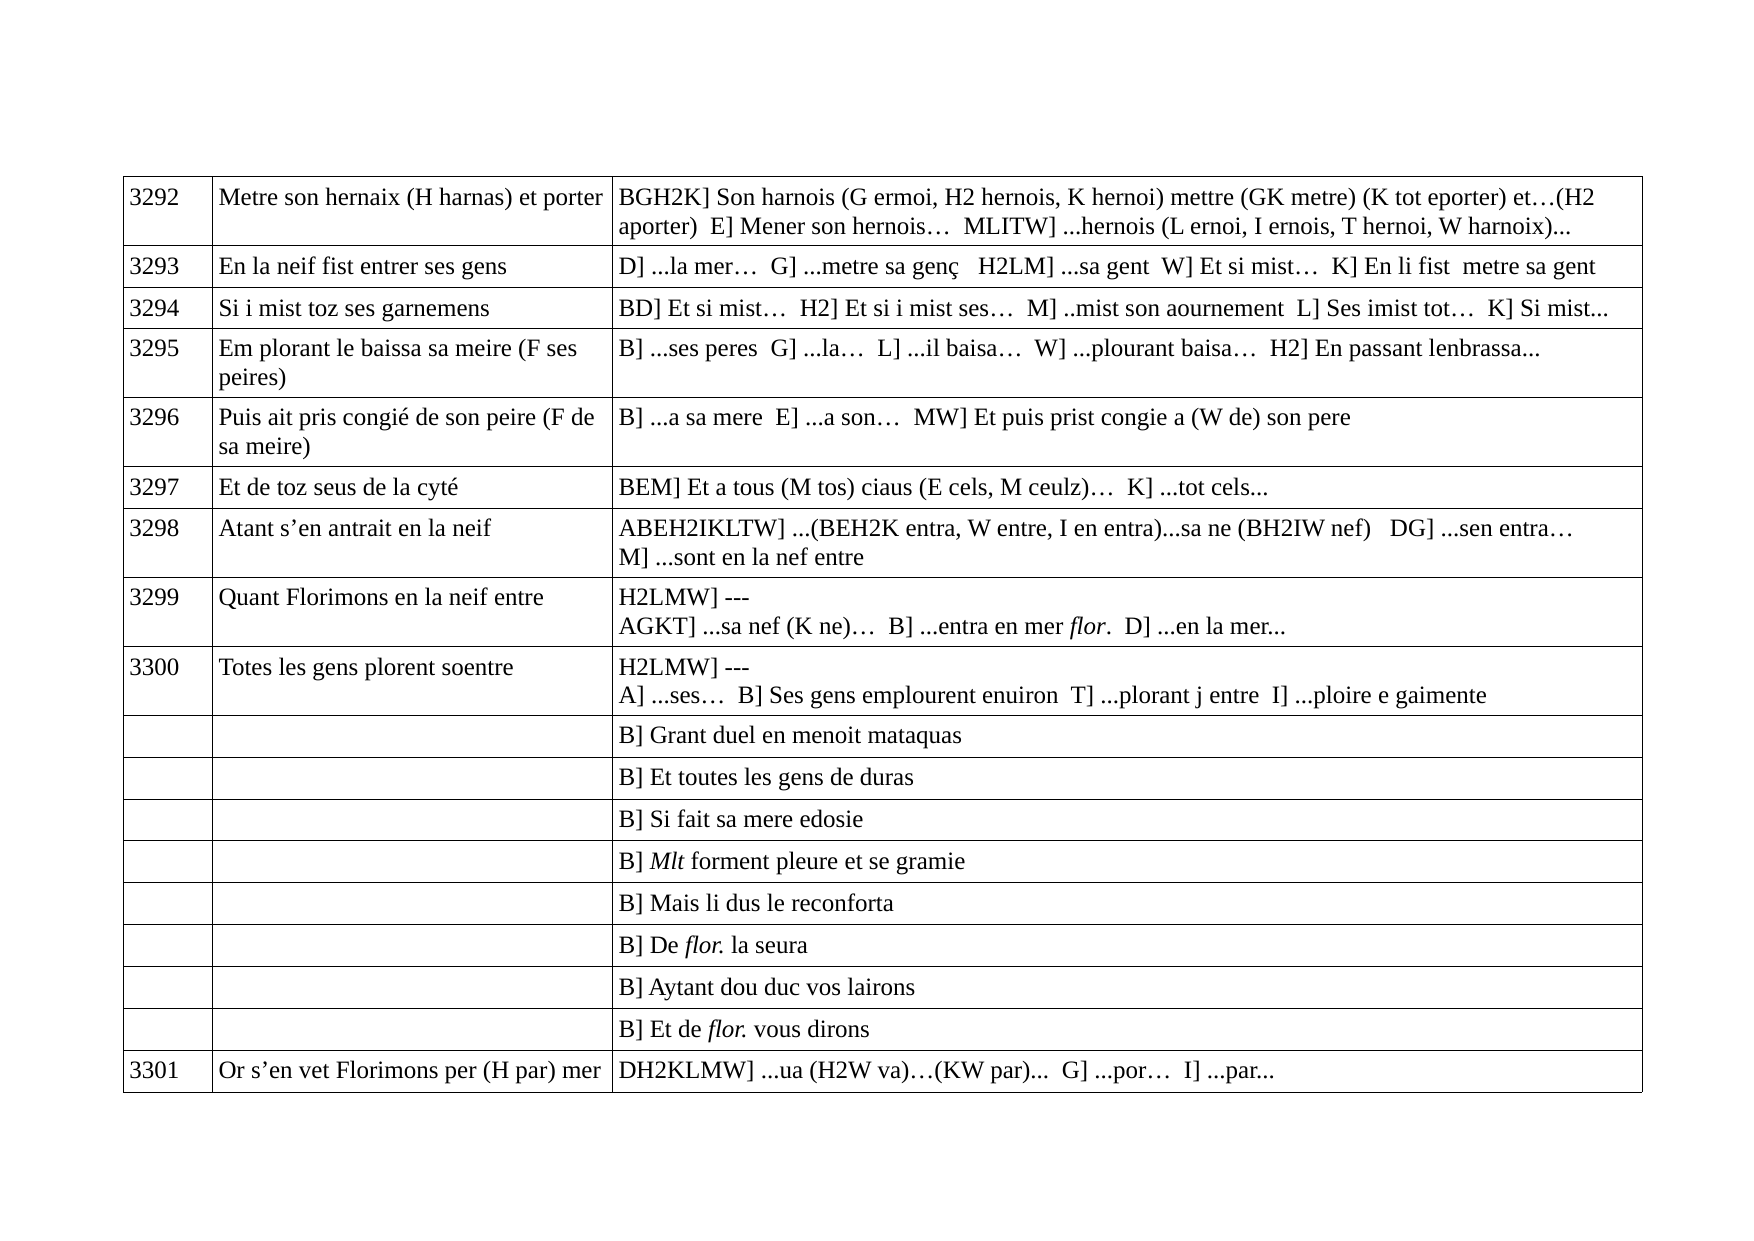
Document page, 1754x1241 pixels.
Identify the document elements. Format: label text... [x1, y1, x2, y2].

table_cell 3294 [124, 288, 212, 328]
table_cell Et de toz seus de la cyté [213, 467, 612, 508]
table_cell [124, 716, 212, 757]
table_cell 3301 [124, 1051, 212, 1092]
table_cell Puis ait pris congié de son peire (F de sa meire) [213, 398, 612, 466]
table_cell B] Et toutes les gens de duras [613, 758, 1642, 798]
table_cell B] De flor. la seura [613, 925, 1642, 966]
table_cell BEM] Et a tous (M tos) ciaus (E cels, M ceulz)… K] ...tot cels... [613, 467, 1642, 508]
table_cell 3292 [124, 177, 212, 245]
table_cell 3293 [124, 246, 212, 287]
table_cell Totes les gens plorent soentre [213, 647, 612, 715]
table_cell [213, 925, 612, 966]
table_cell [124, 800, 212, 840]
table_cell B] Aytant dou duc vos lairons [613, 967, 1642, 1008]
table_cell [124, 841, 212, 882]
table_cell 3295 [124, 329, 212, 397]
table_cell Em plorant le baissa sa meire (F ses peires) [213, 329, 612, 397]
table_cell B] Grant duel en menoit mataquas [613, 716, 1642, 757]
table_cell [213, 800, 612, 840]
table_cell 3296 [124, 398, 212, 466]
table_cell Si i mist toz ses garnemens [213, 288, 612, 328]
table_cell B] Si fait sa mere edosie [613, 800, 1642, 840]
table_cell Quant Florimons en la neif entre [213, 578, 612, 646]
table_cell [213, 841, 612, 882]
table_cell B] Mlt forment pleure et se gramie [613, 841, 1642, 882]
table_cell 3298 [124, 509, 212, 577]
table_cell [124, 967, 212, 1008]
table_cell [213, 716, 612, 757]
table_cell D] ...la mer… G] ...metre sa genç H2LM] ...sa gent W] Et si mist… K] En li fist metre sa gent [613, 246, 1642, 287]
table_cell B] ...ses peres G] ...la… L] ...il baisa… W] ...plourant baisa… H2] En passant lenbrassa... [613, 329, 1642, 397]
table_cell DH2KLMW] ...ua (H2W va)…(KW par)... G] ...por… I] ...par... [613, 1051, 1642, 1092]
table_cell B] ...a sa mere E] ...a son… MW] Et puis prist congie a (W de) son pere [613, 398, 1642, 466]
table_cell Atant s’en antrait en la neif [213, 509, 612, 577]
table_cell BGH2K] Son harnois (G ermoi, H2 hernois, K hernoi) mettre (GK metre) (K tot eporter) et…(H2 aporter) E] Mener son hernois… MLITW] ...hernois (L ernoi, I ernois, T hernoi, W harnoix)... [613, 177, 1642, 245]
table_cell [124, 883, 212, 924]
table_cell B] Mais li dus le reconforta [613, 883, 1642, 924]
table_cell Metre son hernaix (H harnas) et porter [213, 177, 612, 245]
table_cell 3300 [124, 647, 212, 715]
table_cell En la neif fist entrer ses gens [213, 246, 612, 287]
table_cell [124, 1009, 212, 1050]
table_cell [213, 1009, 612, 1050]
table_cell [213, 967, 612, 1008]
table_cell 3299 [124, 578, 212, 646]
table_cell H2LMW] --- A] ...ses… B] Ses gens emplourent enuiron T] ...plorant j entre I] ...ploire e gaimente [613, 647, 1642, 715]
table_cell [213, 758, 612, 798]
table_cell B] Et de flor. vous dirons [613, 1009, 1642, 1050]
table_cell 3297 [124, 467, 212, 508]
table_cell Or s’en vet Florimons per (H par) mer [213, 1051, 612, 1092]
table_cell [124, 758, 212, 798]
table_cell ABEH2IKLTW] ...(BEH2K entra, W entre, I en entra)...sa ne (BH2IW nef) DG] ...sen entra… M] ...sont en la nef entre [613, 509, 1642, 577]
table_cell H2LMW] --- AGKT] ...sa nef (K ne)… B] ...entra en mer flor. D] ...en la mer... [613, 578, 1642, 646]
table_cell [213, 883, 612, 924]
table_cell [124, 925, 212, 966]
table_cell BD] Et si mist… H2] Et si i mist ses… M] ..mist son aournement L] Ses imist tot… K] Si mist... [613, 288, 1642, 328]
